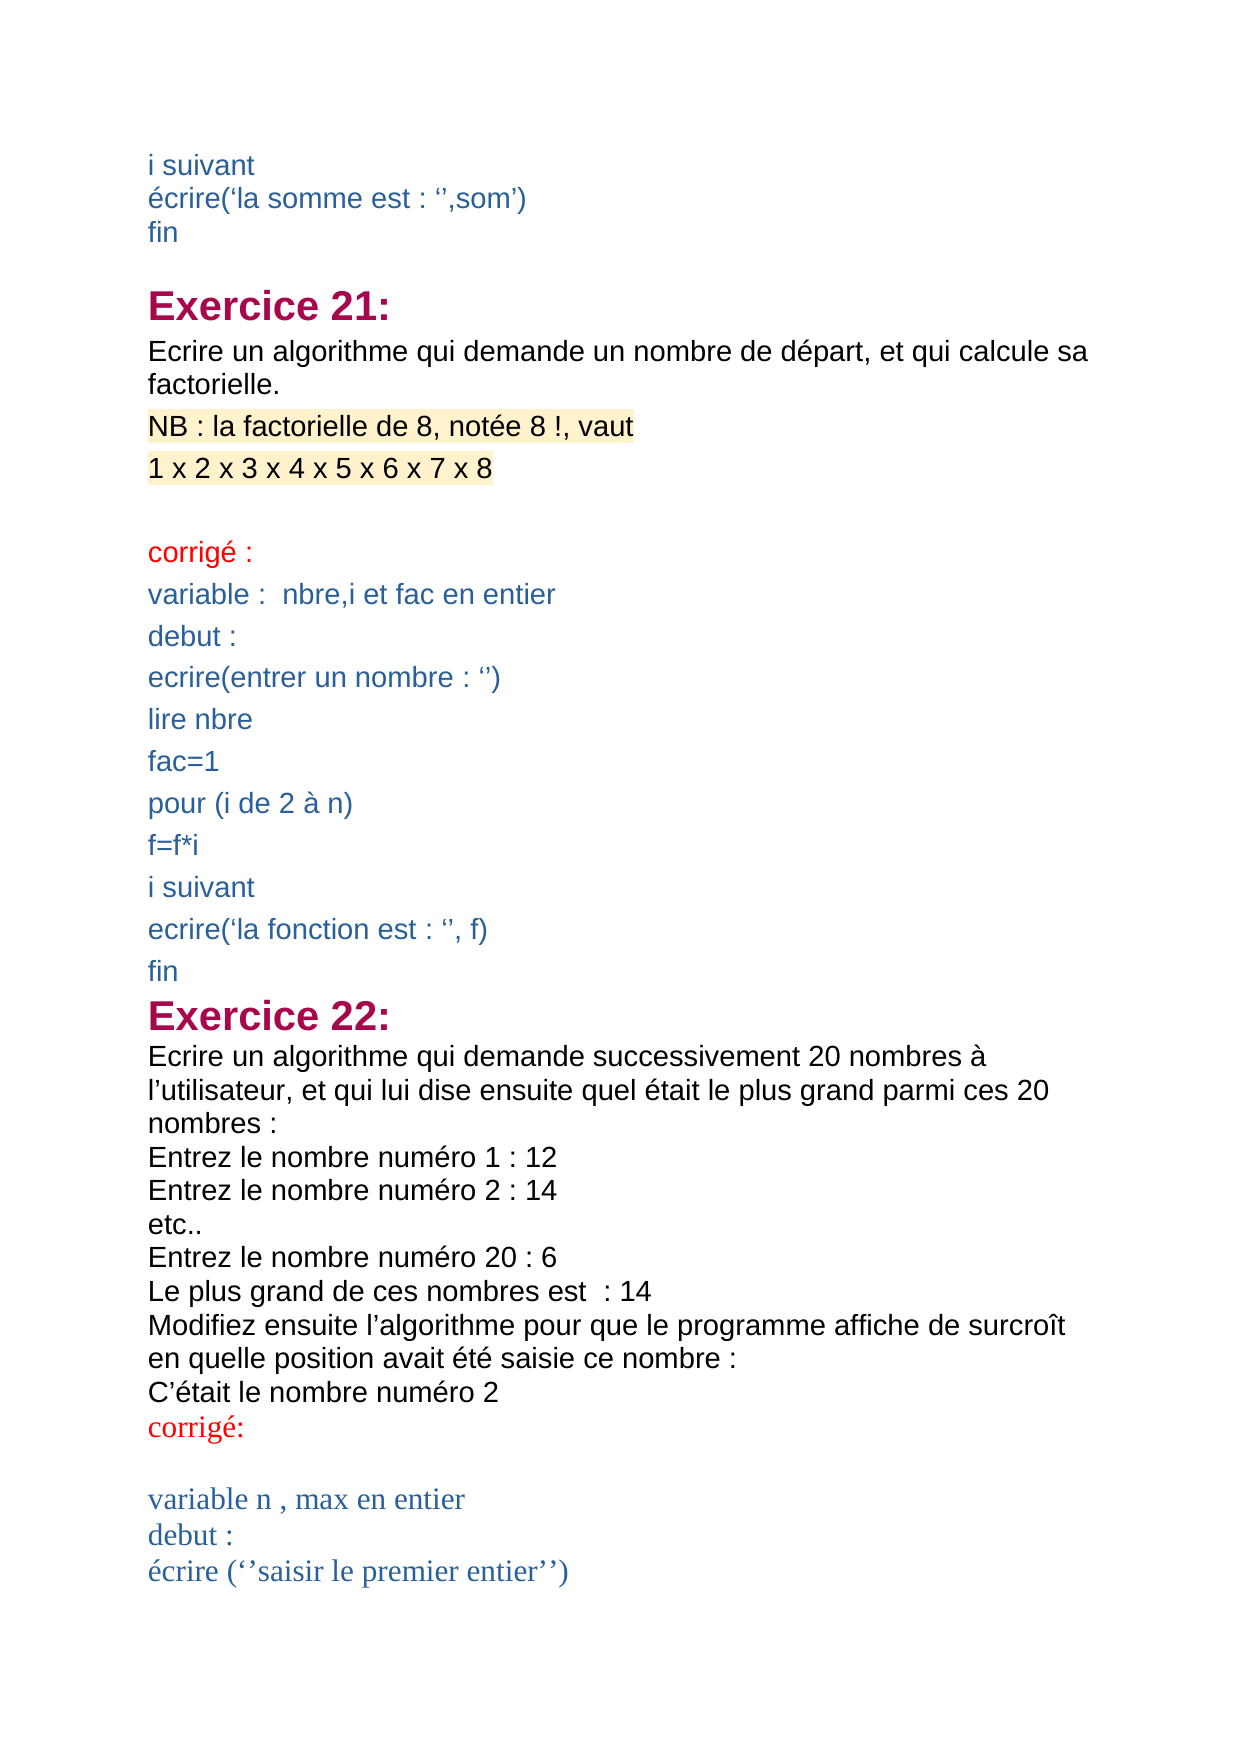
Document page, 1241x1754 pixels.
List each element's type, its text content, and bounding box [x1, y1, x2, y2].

text corrigé: [148, 1408, 1093, 1444]
text 1 x 2 x 3 x 4 x 5 x 6 x 7 x 8 [148, 451, 1093, 485]
text fin [148, 954, 1093, 987]
text Exercice 21: [148, 282, 1093, 330]
text corrigé : [148, 535, 1093, 568]
text Ecrire un algorithme qui demande un nombre de départ, et qui calcule sa factorielle. [148, 334, 1093, 401]
text f=f*i [148, 828, 1093, 862]
text i suivant [148, 148, 1093, 181]
text NB : la factorielle de 8, notée 8 !, vaut [148, 409, 1093, 443]
text Exercice 22: [148, 991, 1093, 1039]
text variable n , max en entier [148, 1480, 1093, 1516]
text C’était le nombre numéro 2 [148, 1375, 1093, 1408]
text écrire(‘la somme est : ‘’,som’) [148, 181, 1093, 215]
text Entrez le nombre numéro 20 : 6 [148, 1241, 1093, 1274]
text fac=1 [148, 744, 1093, 778]
text Modifiez ensuite l’algorithme pour que le programme affiche de surcroît en quelle position avait été saisie ce nombre : [148, 1308, 1093, 1375]
text lire nbre [148, 702, 1093, 736]
text écrire (‘’saisir le premier entier’’) [148, 1552, 1093, 1588]
text pour (i de 2 à n) [148, 786, 1093, 820]
text ecrire(‘la fonction est : ‘’, f) [148, 912, 1093, 945]
text Le plus grand de ces nombres est : 14 [148, 1274, 1093, 1308]
text debut : [148, 1516, 1093, 1552]
text i suivant [148, 870, 1093, 903]
text variable : nbre,i et fac en entier [148, 577, 1093, 610]
text fin [148, 215, 1093, 248]
text debut : [148, 619, 1093, 652]
text Entrez le nombre numéro 2 : 14 [148, 1173, 1093, 1207]
text ecrire(entrer un nombre : ‘’) [148, 661, 1093, 694]
text Entrez le nombre numéro 1 : 12 [148, 1140, 1093, 1173]
text etc.. [148, 1207, 1093, 1241]
text Ecrire un algorithme qui demande successivement 20 nombres à l’utilisateur, et qui lui dise ensuite quel était le plus grand parmi ces 20 nombres : [148, 1039, 1093, 1140]
